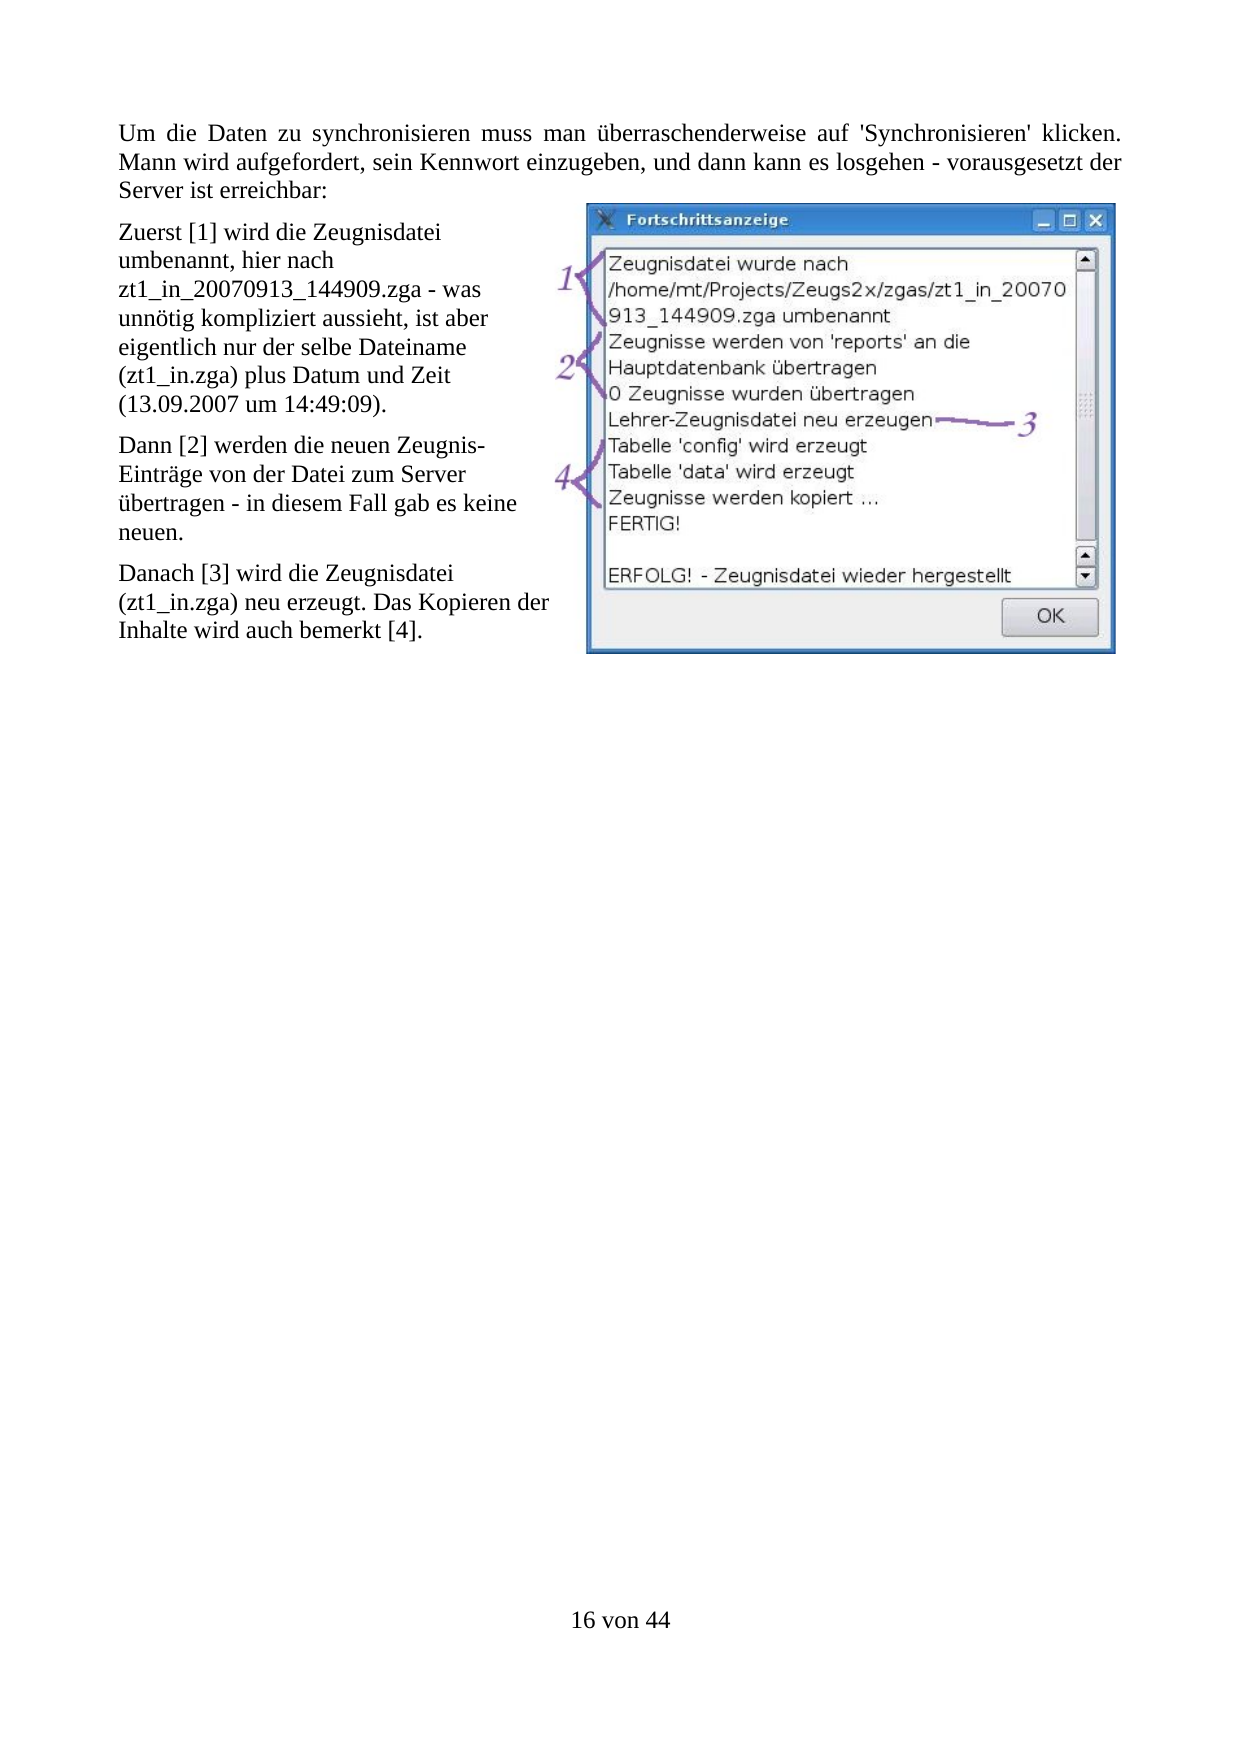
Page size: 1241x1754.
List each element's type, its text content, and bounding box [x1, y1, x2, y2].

text Um die Daten zu synchronisieren muss man überraschenderweise auf 'Synchronisieren' klicken. Mann wird aufgefordert, sein Kennwort einzugeben, und dann kann es losgehen - vorausgesetzt der Server ist erreichbar: [118, 118, 1122, 204]
text Danach [3] wird die Zeugnisdatei (zt1_in.zga) neu erzeugt. Das Kopieren der Inhalte wird auch bemerkt [4]. [118, 558, 554, 644]
picture [554, 203, 1116, 654]
text Dann [2] werden die neuen Zeugnis-Einträge von der Datei zum Server übertragen - in diesem Fall gab es keine neuen. [118, 431, 554, 546]
text Zuerst [1] wird die Zeugnisdatei umbenannt, hier nach zt1_in_20070913_144909.zga - was unnötig kompliziert aussieht, ist aber eigentlich nur der selbe Dateiname (zt1_in.zga) plus Datum und Zeit (13.09.2007 um 14:49:09). [118, 217, 554, 418]
